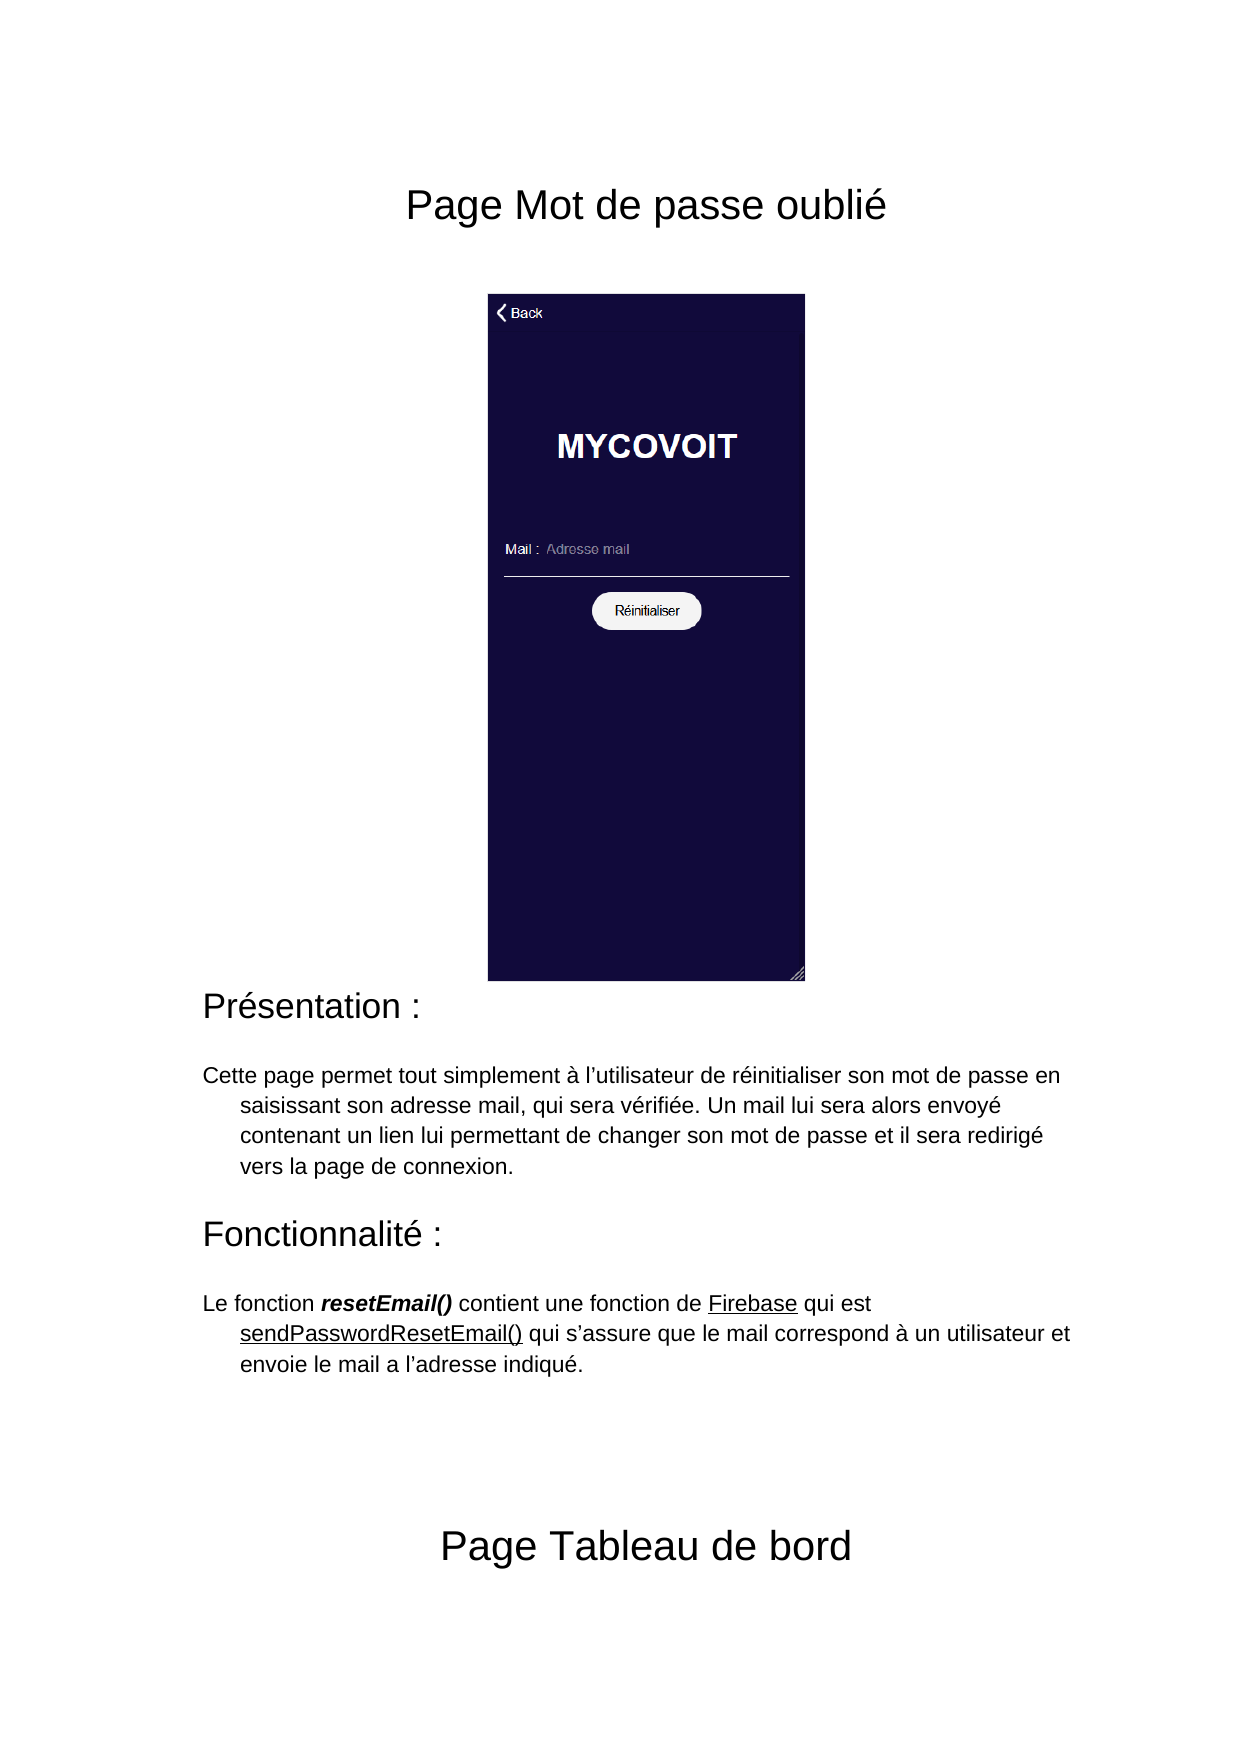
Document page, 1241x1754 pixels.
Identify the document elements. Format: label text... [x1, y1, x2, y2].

text Le fonction resetEmail() contient une fonction de Firebase qui est sendPasswordResetEmail() qui s’assure que le mail correspond à un utilisateur et envoie le mail a l’adresse indiqué. [202, 1290, 1090, 1377]
text Page Tableau de bord [202, 1521, 1090, 1569]
text Présentation : [202, 985, 1090, 1026]
text Fonctionnalité : [202, 1213, 1090, 1254]
text Cette page permet tout simplement à l’utilisateur de réinitialiser son mot de passe en saisissant son adresse mail, qui sera vérifiée. Un mail lui sera alors envoyé contenant un lien lui permettant de changer son mot de passe et il sera redirigé vers la page de connexion. [202, 1062, 1090, 1179]
picture [487, 293, 806, 982]
text Page Mot de passe oublié [202, 180, 1090, 228]
